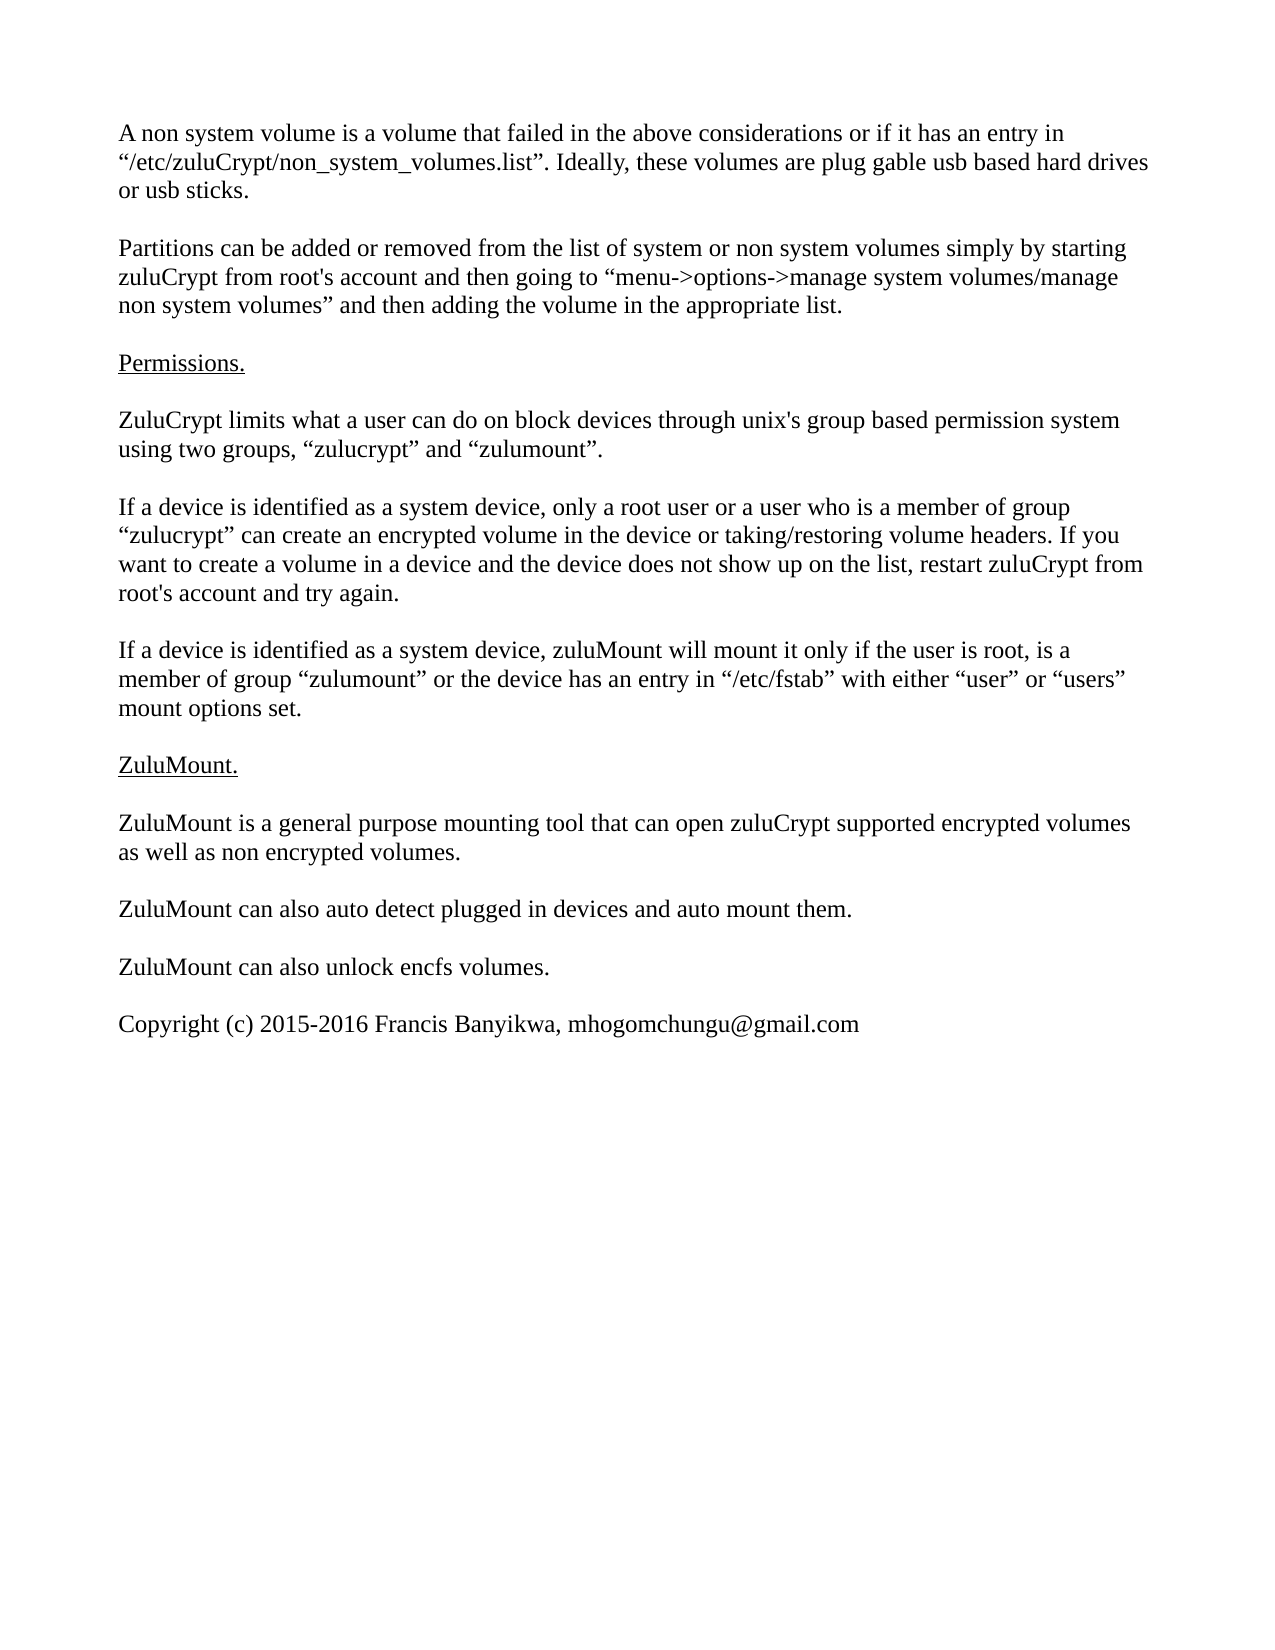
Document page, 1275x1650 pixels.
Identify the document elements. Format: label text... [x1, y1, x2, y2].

text If a device is identified as a system device, zuluMount will mount it only if the user is root, is a member of group “zulumount” or the device has an entry in “/etc/fstab” with either “user” or “users” mount options set. [118, 636, 1157, 722]
text ZuluMount can also auto detect plugged in devices and auto mount them. [118, 894, 1157, 923]
text A non system volume is a volume that failed in the above considerations or if it has an entry in “/etc/zuluCrypt/non_system_volumes.list”. Ideally, these volumes are plug gable usb based hard drives or usb sticks. [118, 118, 1157, 204]
text ZuluMount can also unlock encfs volumes. [118, 952, 1157, 981]
text Copyright (c) 2015-2016 Francis Banyikwa, mhogomchungu@gmail.com [118, 1009, 1157, 1038]
text ZuluMount is a general purpose mounting tool that can open zuluCrypt supported encrypted volumes as well as non encrypted volumes. [118, 808, 1157, 866]
text Partitions can be added or removed from the list of system or non system volumes simply by starting zuluCrypt from root's account and then going to “menu->options->manage system volumes/manage non system volumes” and then adding the volume in the appropriate list. [118, 233, 1157, 319]
text If a device is identified as a system device, only a root user or a user who is a member of group “zulucrypt” can create an encrypted volume in the device or taking/restoring volume headers. If you want to create a volume in a device and the device does not show up on the list, restart zuluCrypt from root's account and try again. [118, 492, 1157, 607]
text ZuluMount. [118, 751, 1157, 779]
text Permissions. [118, 348, 1157, 377]
text ZuluCrypt limits what a user can do on block devices through unix's group based permission system using two groups, “zulucrypt” and “zulumount”. [118, 406, 1157, 463]
